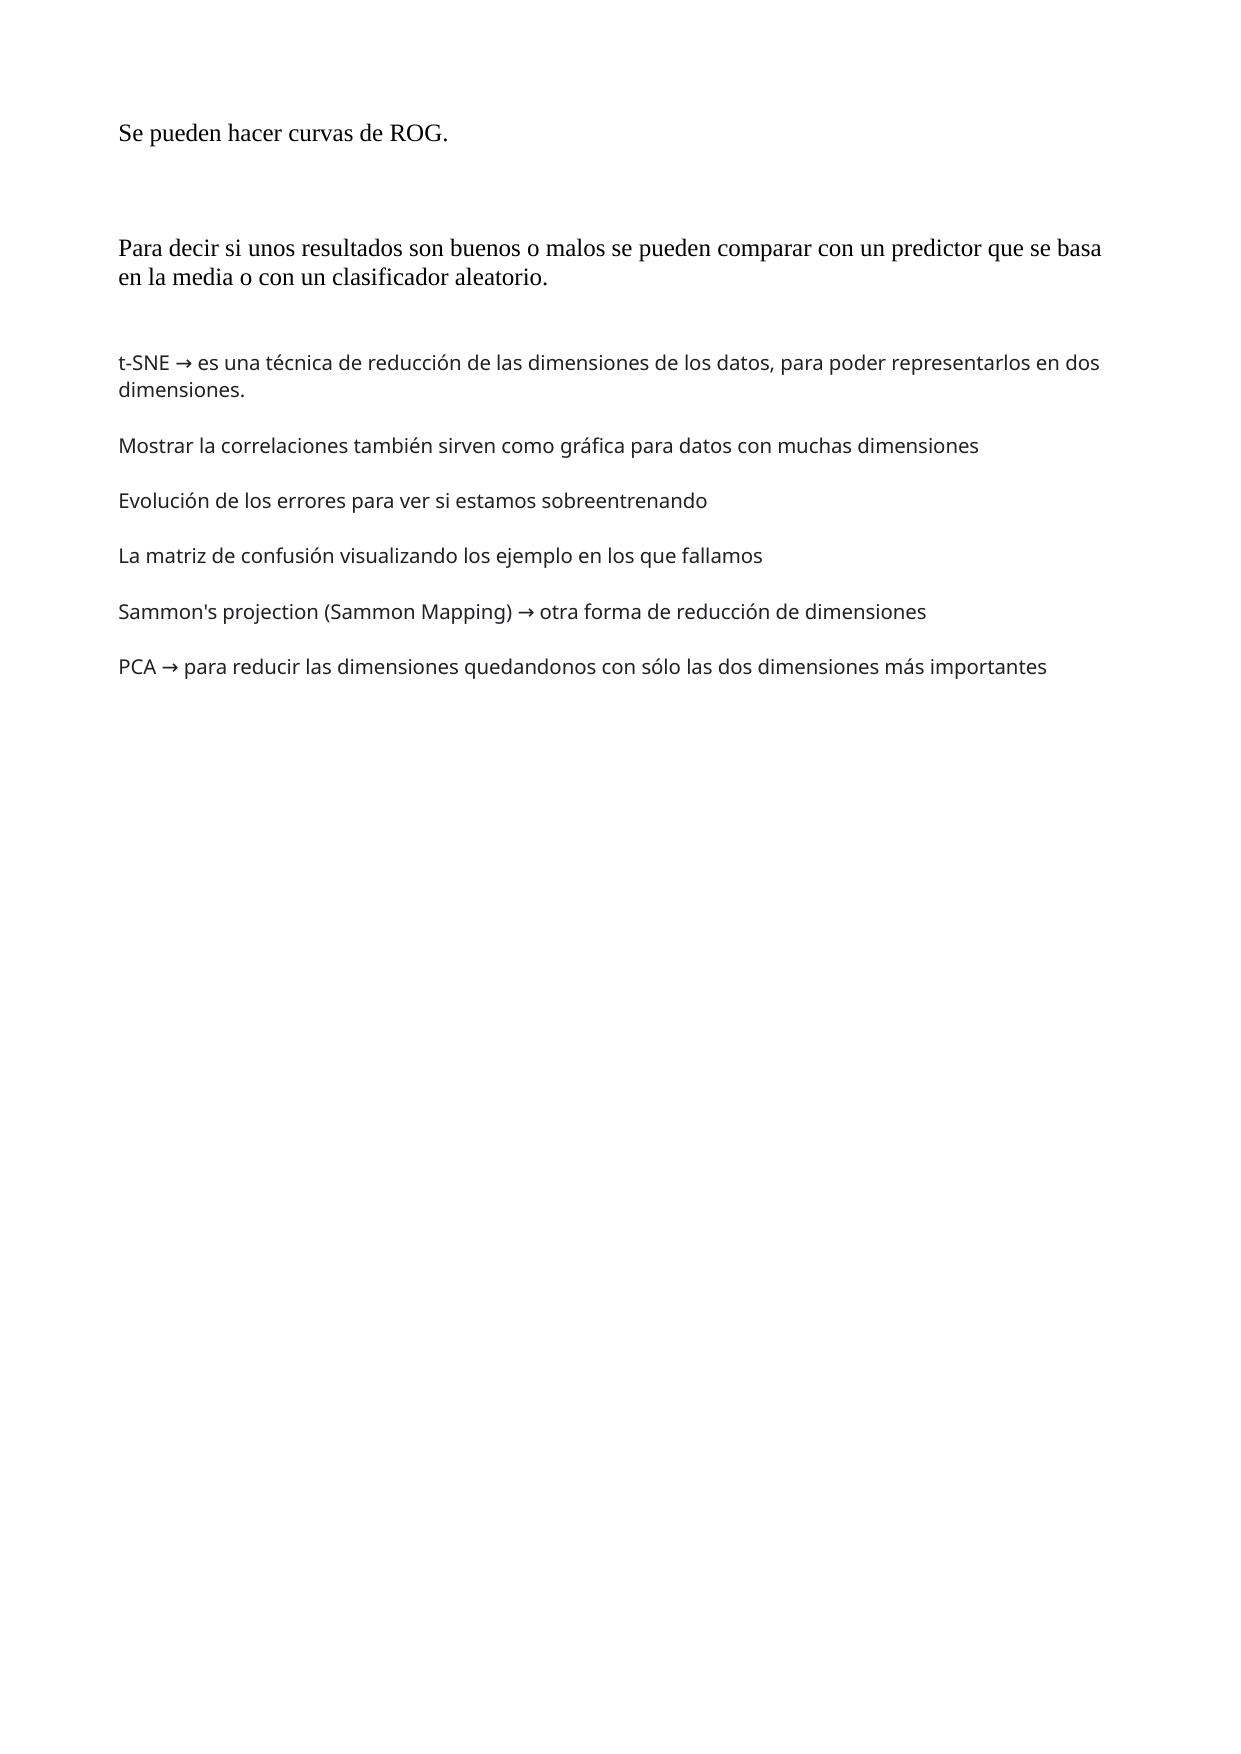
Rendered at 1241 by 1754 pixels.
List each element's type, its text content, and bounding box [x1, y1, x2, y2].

text PCA → para reducir las dimensiones quedandonos con sólo las dos dimensiones más importantes [118, 653, 1122, 681]
text La matriz de confusión visualizando los ejemplo en los que fallamos [118, 542, 1122, 570]
text Para decir si unos resultados son buenos o malos se pueden comparar con un predictor que se basa en la media o con un clasificador aleatorio. [118, 233, 1122, 291]
text t-SNE → es una técnica de reducción de las dimensiones de los datos, para poder representarlos en dos dimensiones. [118, 348, 1122, 403]
text Se pueden hacer curvas de ROG. [118, 118, 1122, 147]
text Sammon's projection (Sammon Mapping) → otra forma de reducción de dimensiones [118, 597, 1122, 625]
text Evolución de los errores para ver si estamos sobreentrenando [118, 487, 1122, 514]
text Mostrar la correlaciones también sirven como gráfica para datos con muchas dimensiones [118, 431, 1122, 459]
